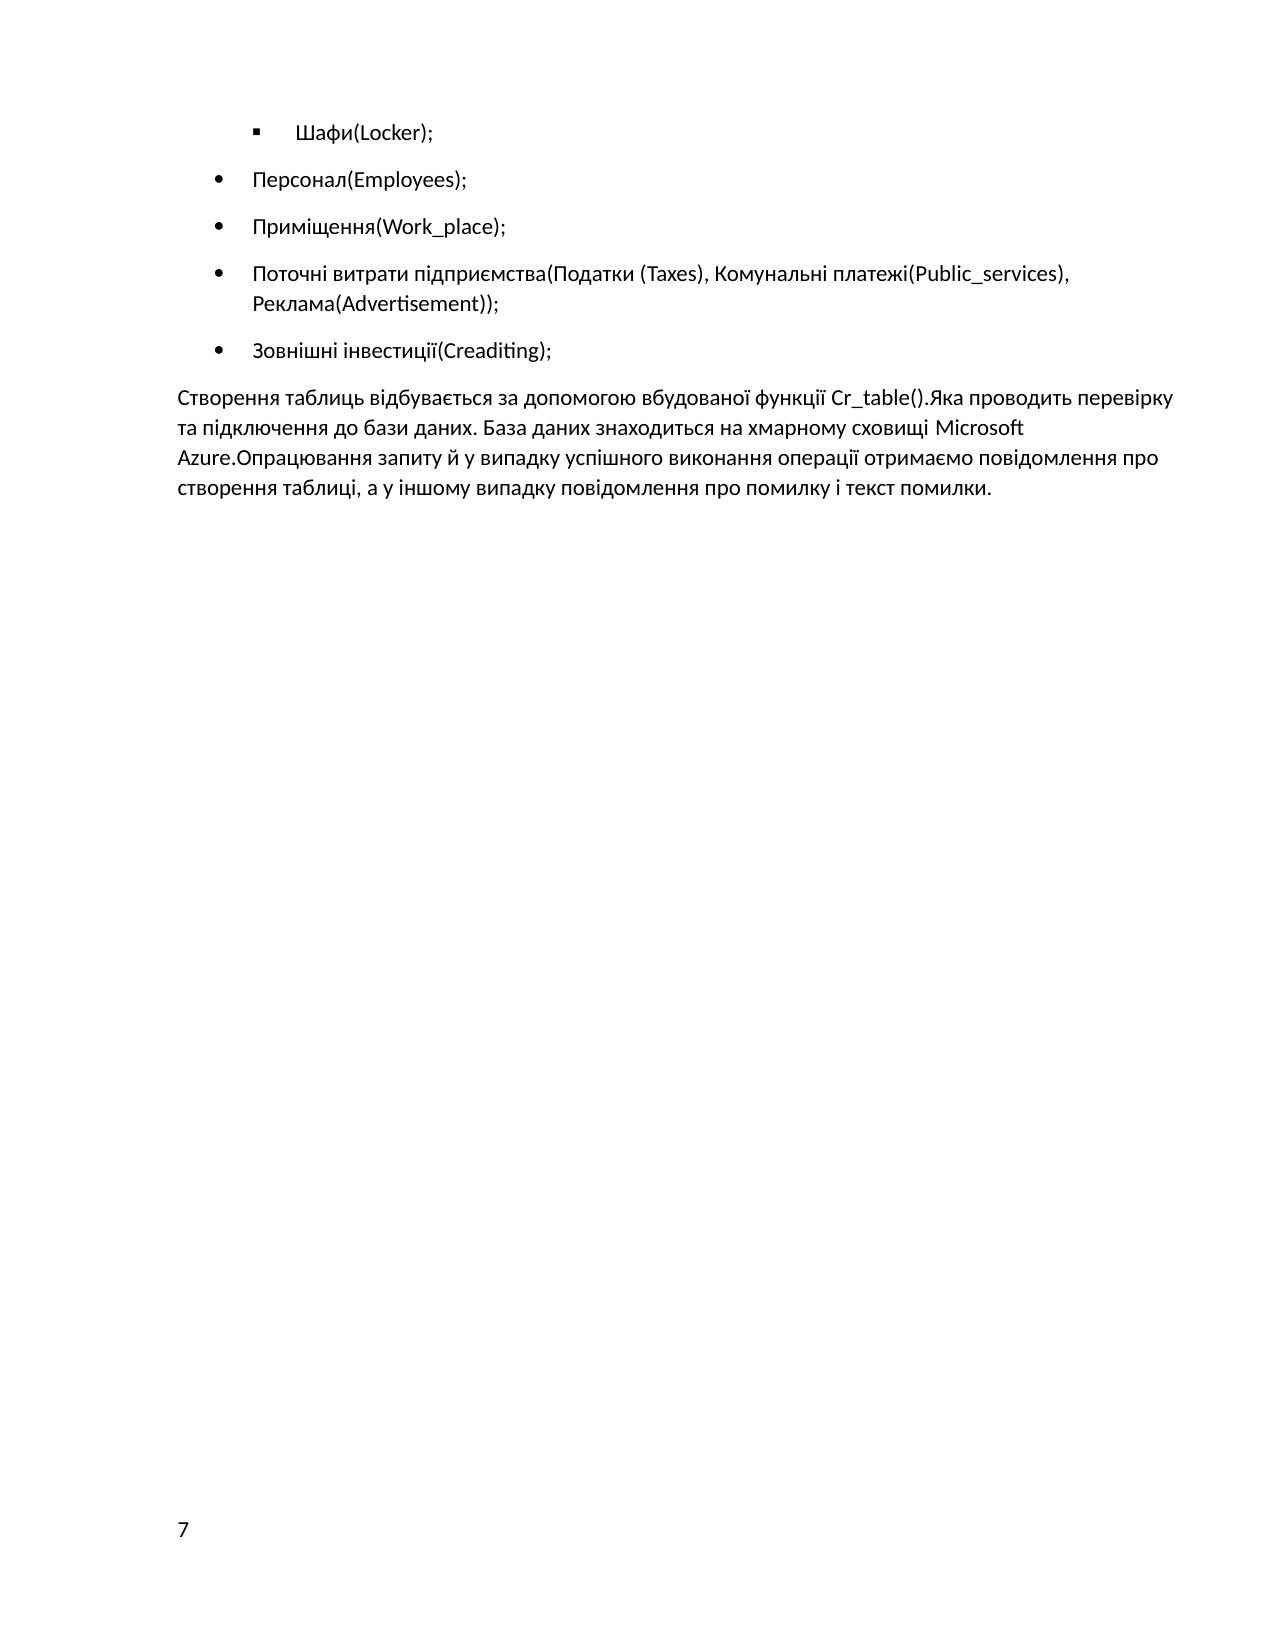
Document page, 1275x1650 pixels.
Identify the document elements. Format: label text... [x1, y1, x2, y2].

list Шафи(Locker); [251, 118, 1186, 146]
list Зовнішні інвестиції(Creaditing); [215, 336, 1186, 364]
text Створення таблиць відбувається за допомогою вбудованої функції Cr_table().Яка проводить перевірку та підключення до бази даних. База даних знаходиться на хмарному сховищі Microsoft Azure.Опрацювання запиту й у випадку успішного виконання операції отримаємо повідомлення про створення таблиці, а у іншому випадку повідомлення про помилку і текст помилки. [177, 383, 1186, 501]
list Поточні витрати підприємства(Податки (Taxes), Комунальні платежі(Public_services), Реклама(Advertisement)); [215, 259, 1186, 317]
list Персонал(Employees); [215, 165, 1186, 193]
list Приміщення(Work_place); [215, 212, 1186, 240]
